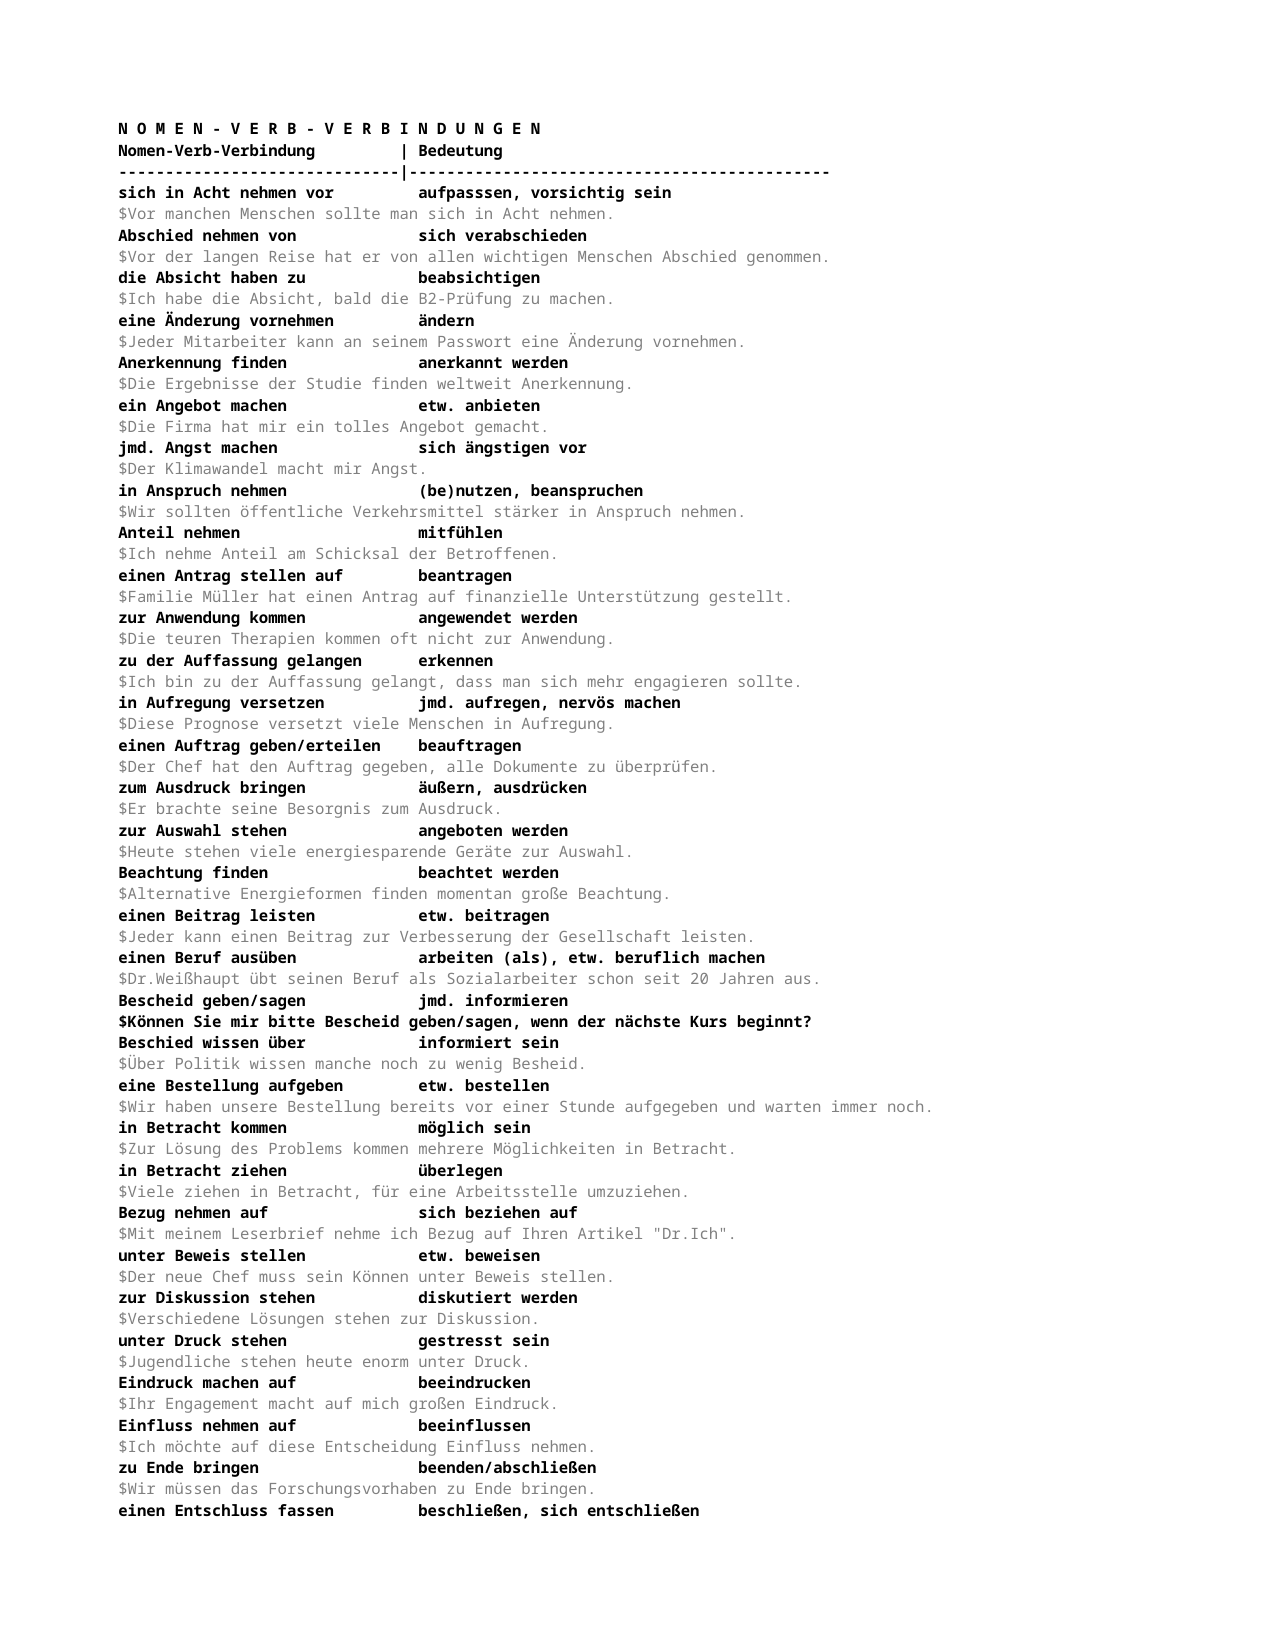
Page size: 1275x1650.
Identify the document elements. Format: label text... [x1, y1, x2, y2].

text zur Auswahl stehen angeboten werden [118, 819, 1157, 841]
text $Können Sie mir bitte Bescheid geben/sagen, wenn der nächste Kurs beginnt? [118, 1011, 1157, 1032]
text in Betracht ziehen überlegen [118, 1159, 1157, 1181]
text $Jugendliche stehen heute enorm unter Druck. [118, 1351, 1157, 1372]
text in Betracht kommen möglich sein [118, 1117, 1157, 1138]
text $Die teuren Therapien kommen oft nicht zur Anwendung. [118, 628, 1157, 649]
text in Anspruch nehmen (be)nutzen, beanspruchen [118, 479, 1157, 501]
text $Die Ergebnisse der Studie finden weltweit Anerkennung. [118, 373, 1157, 394]
text unter Druck stehen gestresst sein [118, 1329, 1157, 1351]
text einen Entschluss fassen beschließen, sich entschließen [118, 1499, 1157, 1521]
text Beachtung finden beachtet werden [118, 862, 1157, 883]
text N O M E N - V E R B - V E R B I N D U N G E N [118, 118, 1157, 139]
text $Mit meinem Leserbrief nehme ich Bezug auf Ihren Artikel "Dr.Ich". [118, 1223, 1157, 1244]
text unter Beweis stellen etw. beweisen [118, 1244, 1157, 1266]
text ein Angebot machen etw. anbieten [118, 394, 1157, 416]
text Abschied nehmen von sich verabschieden [118, 224, 1157, 246]
text $Diese Prognose versetzt viele Menschen in Aufregung. [118, 713, 1157, 734]
text $Wir sollten öffentliche Verkehrsmittel stärker in Anspruch nehmen. [118, 501, 1157, 522]
text $Alternative Energieformen finden momentan große Beachtung. [118, 883, 1157, 904]
text $Die Firma hat mir ein tolles Angebot gemacht. [118, 416, 1157, 437]
text sich in Acht nehmen vor aufpasssen, vorsichtig sein [118, 182, 1157, 203]
text Anerkennung finden anerkannt werden [118, 352, 1157, 373]
text $Viele ziehen in Betracht, für eine Arbeitsstelle umzuziehen. [118, 1181, 1157, 1202]
text $Der Chef hat den Auftrag gegeben, alle Dokumente zu überprüfen. [118, 756, 1157, 777]
text $Wir müssen das Forschungsvorhaben zu Ende bringen. [118, 1478, 1157, 1499]
text Eindruck machen auf beeindrucken [118, 1372, 1157, 1393]
text einen Antrag stellen auf beantragen [118, 564, 1157, 586]
text Beschied wissen über informiert sein [118, 1032, 1157, 1053]
text $Vor der langen Reise hat er von allen wichtigen Menschen Abschied genommen. [118, 246, 1157, 267]
text $Jeder kann einen Beitrag zur Verbesserung der Gesellschaft leisten. [118, 926, 1157, 947]
text $Verschiedene Lösungen stehen zur Diskussion. [118, 1308, 1157, 1329]
text $Familie Müller hat einen Antrag auf finanzielle Unterstützung gestellt. [118, 586, 1157, 607]
text Nomen-Verb-Verbindung | Bedeutung [118, 139, 1157, 161]
text Bescheid geben/sagen jmd. informieren [118, 989, 1157, 1011]
text zur Anwendung kommen angewendet werden [118, 607, 1157, 628]
text $Dr.Weißhaupt übt seinen Beruf als Sozialarbeiter schon seit 20 Jahren aus. [118, 968, 1157, 989]
text zu Ende bringen beenden/abschließen [118, 1457, 1157, 1478]
text $Ich nehme Anteil am Schicksal der Betroffenen. [118, 543, 1157, 564]
text zu der Auffassung gelangen erkennen [118, 649, 1157, 671]
text einen Beitrag leisten etw. beitragen [118, 904, 1157, 926]
text in Aufregung versetzen jmd. aufregen, nervös machen [118, 692, 1157, 713]
text einen Auftrag geben/erteilen beauftragen [118, 734, 1157, 756]
text $Ich bin zu der Auffassung gelangt, dass man sich mehr engagieren sollte. [118, 671, 1157, 692]
text $Zur Lösung des Problems kommen mehrere Möglichkeiten in Betracht. [118, 1138, 1157, 1159]
text $Der neue Chef muss sein Können unter Beweis stellen. [118, 1266, 1157, 1287]
text $Ich möchte auf diese Entscheidung Einfluss nehmen. [118, 1436, 1157, 1457]
text $Er brachte seine Besorgnis zum Ausdruck. [118, 798, 1157, 819]
text $Über Politik wissen manche noch zu wenig Besheid. [118, 1053, 1157, 1074]
text einen Beruf ausüben arbeiten (als), etw. beruflich machen [118, 947, 1157, 968]
text zum Ausdruck bringen äußern, ausdrücken [118, 777, 1157, 798]
text $Der Klimawandel macht mir Angst. [118, 458, 1157, 479]
text Anteil nehmen mitfühlen [118, 522, 1157, 543]
text Einfluss nehmen auf beeinflussen [118, 1414, 1157, 1436]
text $Ihr Engagement macht auf mich großen Eindruck. [118, 1393, 1157, 1414]
text eine Bestellung aufgeben etw. bestellen [118, 1074, 1157, 1096]
text eine Änderung vornehmen ändern [118, 309, 1157, 331]
text $Ich habe die Absicht, bald die B2-Prüfung zu machen. [118, 288, 1157, 309]
text $Jeder Mitarbeiter kann an seinem Passwort eine Änderung vornehmen. [118, 331, 1157, 352]
text $Vor manchen Menschen sollte man sich in Acht nehmen. [118, 203, 1157, 224]
text $Wir haben unsere Bestellung bereits vor einer Stunde aufgegeben und warten immer noch. [118, 1096, 1157, 1117]
text ------------------------------|--------------------------------------------- [118, 161, 1157, 182]
text Bezug nehmen auf sich beziehen auf [118, 1202, 1157, 1223]
text jmd. Angst machen sich ängstigen vor [118, 437, 1157, 458]
text $Heute stehen viele energiesparende Geräte zur Auswahl. [118, 841, 1157, 862]
text die Absicht haben zu beabsichtigen [118, 267, 1157, 288]
text zur Diskussion stehen diskutiert werden [118, 1287, 1157, 1308]
